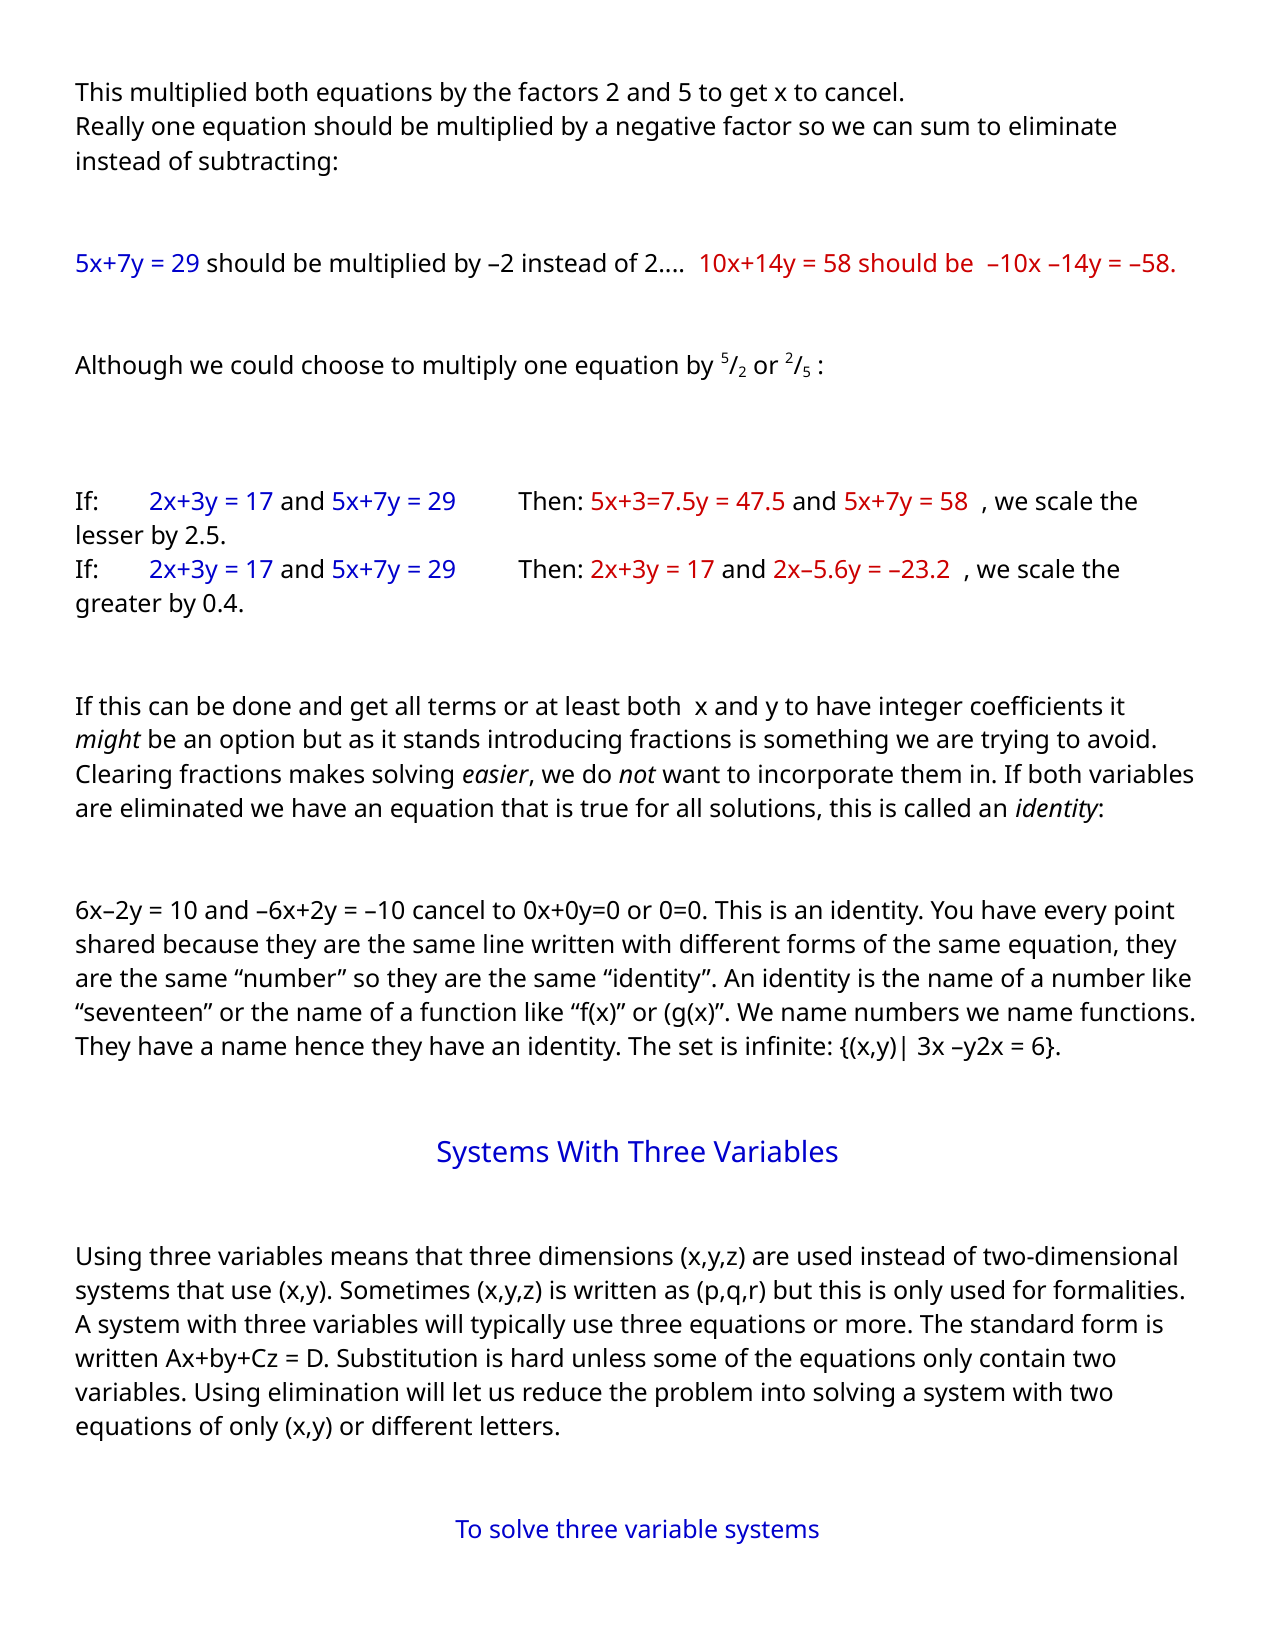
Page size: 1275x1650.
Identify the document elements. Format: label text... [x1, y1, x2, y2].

text 6x–2y = 10 and –6x+2y = –10 cancel to 0x+0y=0 or 0=0. This is an identity. You have every point shared because they are the same line written with different forms of the same equation, they are the same “number” so they are the same “identity”. An identity is the name of a number like “seventeen” or the name of a function like “f(x)” or (g(x)”. We name numbers we name functions. They have a name hence they have an identity. The set is infinite: {(x,y)| 3x –y2x = 6}. [75, 892, 1200, 1063]
text Really one equation should be multiplied by a negative factor so we can sum to eliminate instead of subtracting: [75, 109, 1200, 177]
text Systems With Three Variables [75, 1131, 1200, 1171]
text Using three variables means that three dimensions (x,y,z) are used instead of two-dimensional systems that use (x,y). Sometimes (x,y,z) is written as (p,q,r) but this is only used for formalities. A system with three variables will typically use three equations or more. The standard form is written Ax+by+Cz = D. Substitution is hard unless some of the equations only contain two variables. Using elimination will let us reduce the problem into solving a system with two equations of only (x,y) or different letters. [75, 1239, 1200, 1443]
text If: 2x+3y = 17 and 5x+7y = 29 Then: 5x+3=7.5y = 47.5 and 5x+7y = 58 , we scale the lesser by 2.5. [75, 484, 1200, 552]
text Although we could choose to multiply one equation by 5/2 or 2/5 : [75, 347, 1200, 382]
text This multiplied both equations by the factors 2 and 5 to get x to cancel. [75, 75, 1200, 109]
text If this can be done and get all terms or at least both x and y to have integer coefficients it might be an option but as it stands introducing fractions is something we are trying to avoid. Clearing fractions makes solving easier, we do not want to incorporate them in. If both variables are eliminated we have an equation that is true for all solutions, this is called an identity: [75, 688, 1200, 824]
text 5x+7y = 29 should be multiplied by –2 instead of 2.... 10x+14y = 58 should be –10x –14y = –58. [75, 245, 1200, 279]
text To solve three variable systems [75, 1511, 1200, 1545]
text If: 2x+3y = 17 and 5x+7y = 29 Then: 2x+3y = 17 and 2x–5.6y = –23.2 , we scale the greater by 0.4. [75, 552, 1200, 620]
